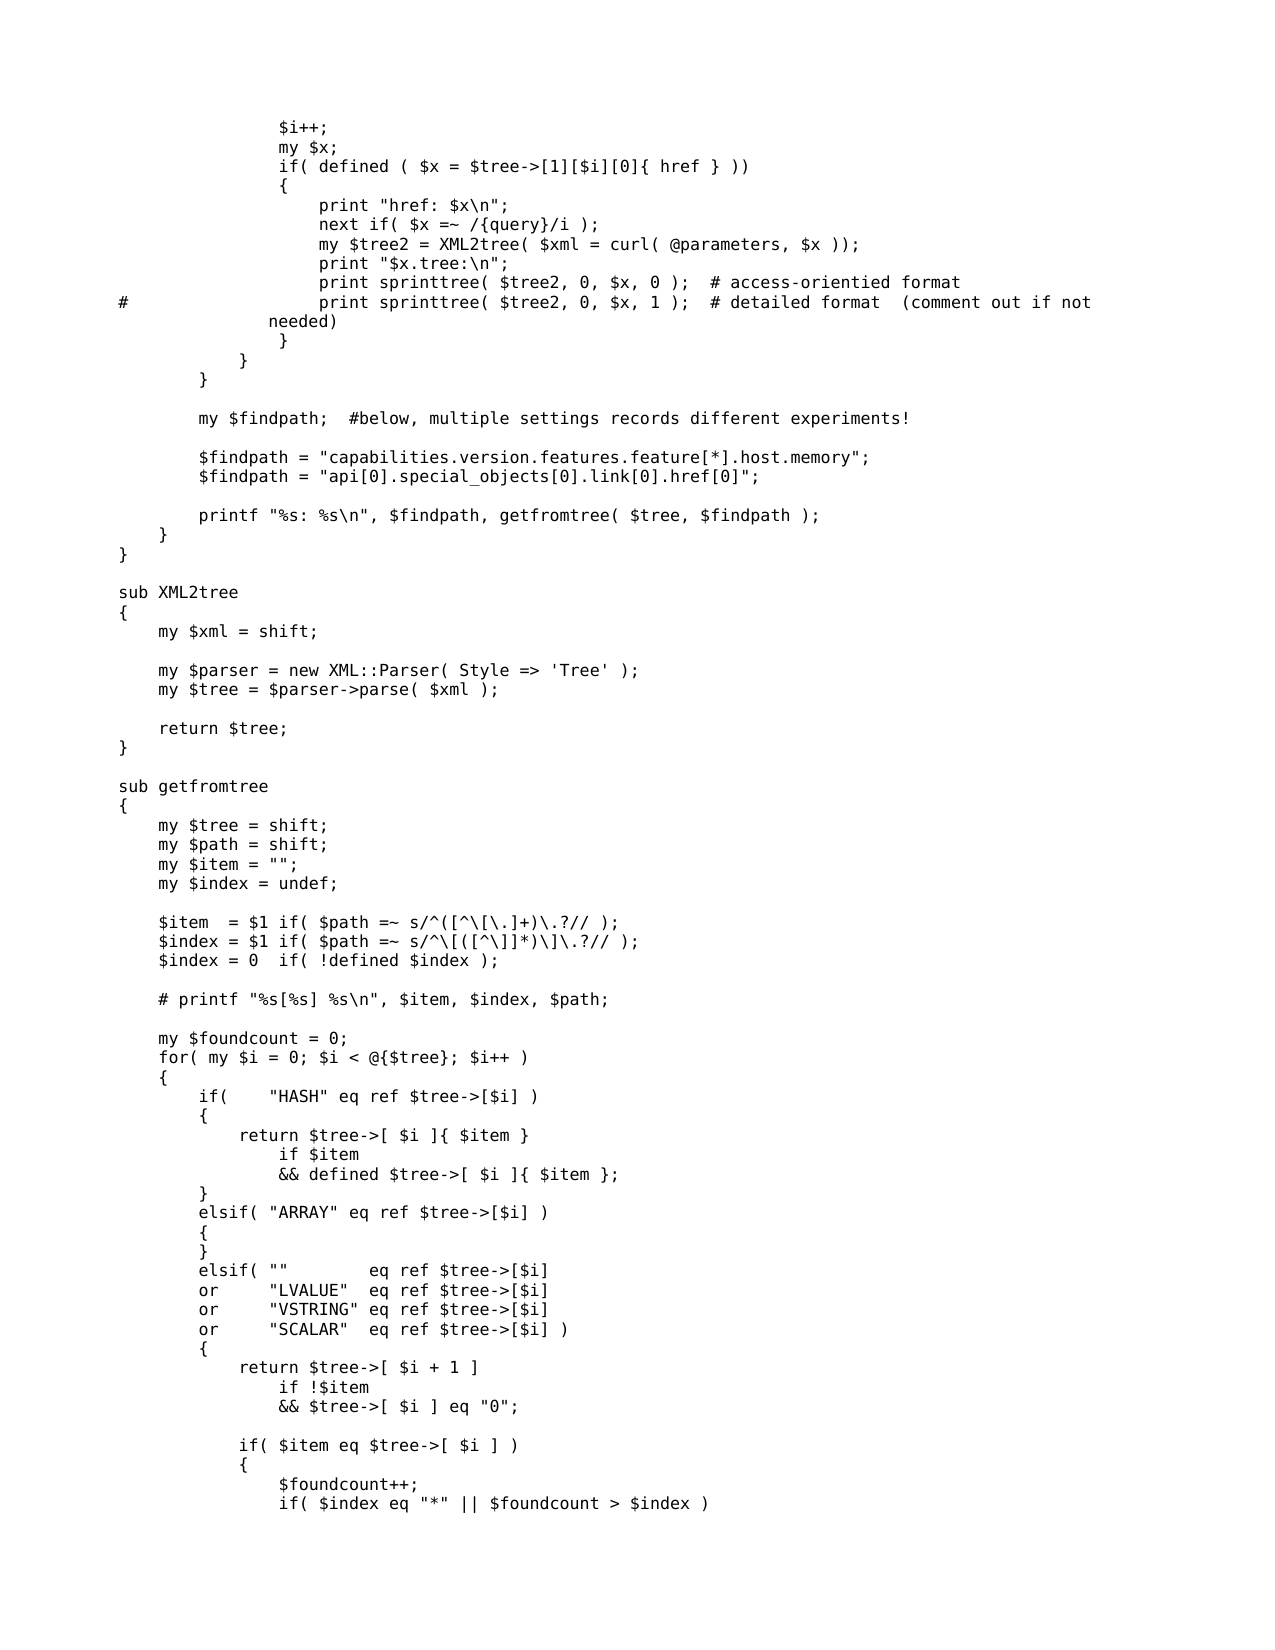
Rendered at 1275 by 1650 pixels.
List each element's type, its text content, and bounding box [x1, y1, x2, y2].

text my $tree = shift; [118, 816, 1157, 835]
text print sprinttree( $tree2, 0, $x, 0 ); # access-orientied format [118, 273, 1157, 292]
text or "VSTRING" eq ref $tree->[$i] [118, 1300, 1157, 1319]
text { [118, 1067, 1157, 1087]
text print "href: $x\n"; [118, 196, 1157, 215]
text my $parser = new XML::Parser( Style => 'Tree' ); [118, 661, 1157, 680]
text my $index = undef; [118, 874, 1157, 893]
text return $tree; [118, 719, 1157, 738]
text { [118, 1222, 1157, 1242]
text { [118, 1106, 1157, 1126]
text if( $item eq $tree->[ $i ] ) [118, 1436, 1157, 1455]
text if !$item [118, 1377, 1157, 1397]
text $findpath = "api[0].special_objects[0].link[0].href[0]"; [118, 467, 1157, 486]
text if( defined ( $x = $tree->[1][$i][0]{ href } )) [118, 157, 1157, 176]
text my $xml = shift; [118, 622, 1157, 641]
text my $foundcount = 0; [118, 1029, 1157, 1048]
text $foundcount++; [118, 1474, 1157, 1494]
text # printf "%s[%s] %s\n", $item, $index, $path; [118, 990, 1157, 1009]
text my $item = ""; [118, 854, 1157, 874]
text && $tree->[ $i ] eq "0"; [118, 1397, 1157, 1416]
text { [118, 1339, 1157, 1358]
text $findpath = "capabilities.version.features.feature[*].host.memory"; [118, 447, 1157, 467]
text { [118, 176, 1157, 196]
text } [118, 1242, 1157, 1261]
text } [118, 351, 1157, 370]
text print "$x.tree:\n"; [118, 254, 1157, 273]
text my $tree2 = XML2tree( $xml = curl( @parameters, $x )); [118, 234, 1157, 254]
text } [118, 544, 1157, 564]
text } [118, 1184, 1157, 1203]
text elsif( "" eq ref $tree->[$i] [118, 1261, 1157, 1281]
text my $findpath; #below, multiple settings records different experiments! [118, 409, 1157, 428]
text my $tree = $parser->parse( $xml ); [118, 680, 1157, 699]
text } [118, 370, 1157, 389]
text if( $index eq "*" || $foundcount > $index ) [118, 1494, 1157, 1513]
text $index = 0 if( !defined $index ); [118, 951, 1157, 971]
text return $tree->[ $i ]{ $item } [118, 1126, 1157, 1145]
text $item = $1 if( $path =~ s/^([^\[\.]+)\.?// ); [118, 912, 1157, 932]
text { [118, 602, 1157, 622]
text # print sprinttree( $tree2, 0, $x, 1 ); # detailed format (comment out if not needed) [118, 292, 1157, 331]
text if $item [118, 1145, 1157, 1164]
text { [118, 1455, 1157, 1474]
text elsif( "ARRAY" eq ref $tree->[$i] ) [118, 1203, 1157, 1222]
text $i++; [118, 118, 1157, 137]
text my $x; [118, 137, 1157, 157]
text or "LVALUE" eq ref $tree->[$i] [118, 1281, 1157, 1300]
text my $path = shift; [118, 835, 1157, 854]
text printf "%s: %s\n", $findpath, getfromtree( $tree, $findpath ); [118, 506, 1157, 525]
text next if( $x =~ /{query}/i ); [118, 215, 1157, 234]
text } [118, 525, 1157, 544]
text $index = $1 if( $path =~ s/^\[([^\]]*)\]\.?// ); [118, 932, 1157, 951]
text return $tree->[ $i + 1 ] [118, 1358, 1157, 1377]
text if( "HASH" eq ref $tree->[$i] ) [118, 1087, 1157, 1106]
text or "SCALAR" eq ref $tree->[$i] ) [118, 1319, 1157, 1339]
text && defined $tree->[ $i ]{ $item }; [118, 1164, 1157, 1184]
text sub XML2tree [118, 583, 1157, 602]
text for( my $i = 0; $i < @{$tree}; $i++ ) [118, 1048, 1157, 1067]
text } [118, 738, 1157, 757]
text } [118, 331, 1157, 351]
text sub getfromtree [118, 777, 1157, 796]
text { [118, 796, 1157, 816]
